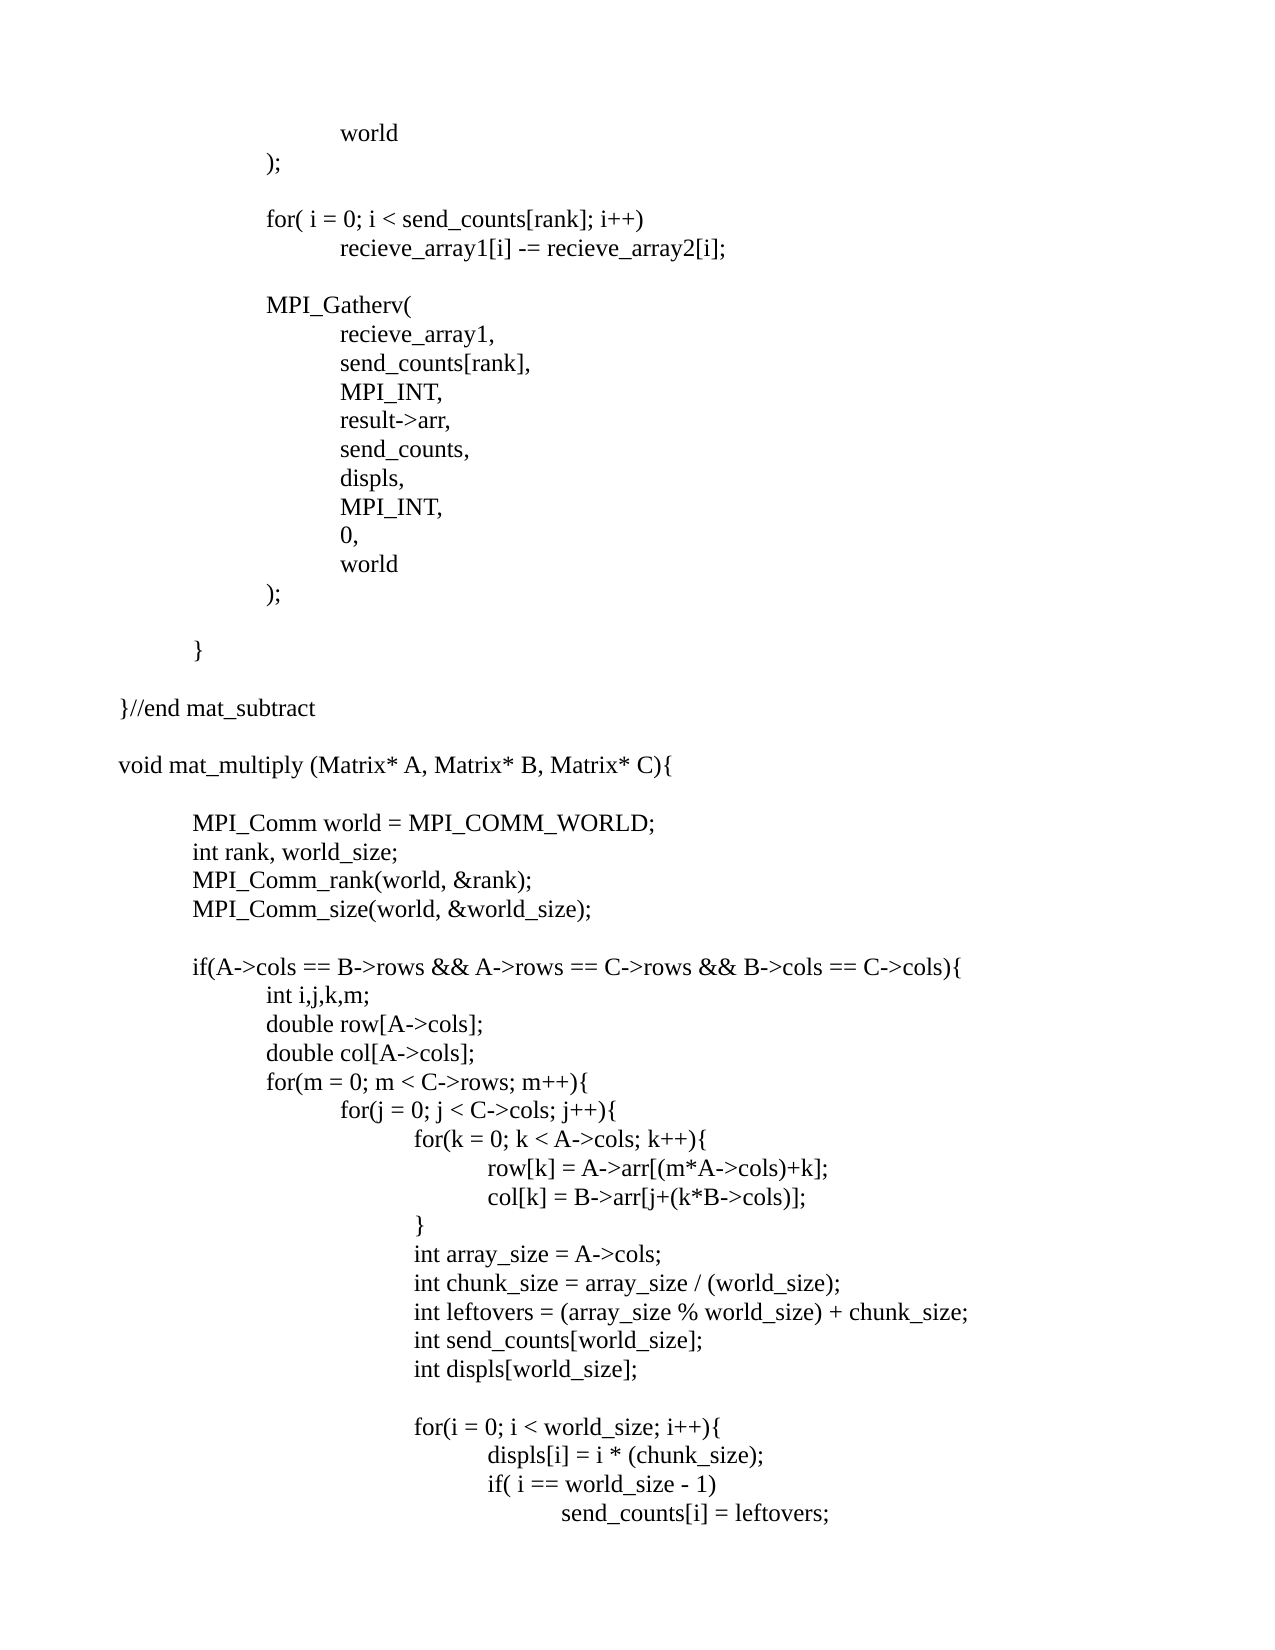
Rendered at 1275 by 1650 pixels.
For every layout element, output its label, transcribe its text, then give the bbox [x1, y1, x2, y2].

text 0, [118, 521, 1157, 549]
text if(A->cols == B->rows && A->rows == C->rows && B->cols == C->cols){ [118, 952, 1157, 981]
text int array_size = A->cols; [118, 1239, 1157, 1268]
text displs, [118, 463, 1157, 492]
text }//end mat_subtract [118, 693, 1157, 722]
text int displs[world_size]; [118, 1354, 1157, 1383]
text MPI_INT, [118, 377, 1157, 406]
text world [118, 118, 1157, 147]
text for(m = 0; m < C->rows; m++){ [118, 1067, 1157, 1096]
text int chunk_size = array_size / (world_size); [118, 1268, 1157, 1297]
text result->arr, [118, 406, 1157, 434]
text send_counts, [118, 434, 1157, 463]
text send_counts[i] = leftovers; [118, 1498, 1157, 1527]
text MPI_Comm_rank(world, &rank); [118, 866, 1157, 894]
text double col[A->cols]; [118, 1038, 1157, 1067]
text } [118, 1211, 1157, 1239]
text for( i = 0; i < send_counts[rank]; i++) [118, 204, 1157, 233]
text int i,j,k,m; [118, 981, 1157, 1009]
text for(k = 0; k < A->cols; k++){ [118, 1124, 1157, 1153]
text row[k] = A->arr[(m*A->cols)+k]; [118, 1153, 1157, 1182]
text for(j = 0; j < C->cols; j++){ [118, 1096, 1157, 1124]
text ); [118, 578, 1157, 607]
text int send_counts[world_size]; [118, 1326, 1157, 1354]
text col[k] = B->arr[j+(k*B->cols)]; [118, 1182, 1157, 1211]
text int rank, world_size; [118, 837, 1157, 866]
text MPI_Comm world = MPI_COMM_WORLD; [118, 808, 1157, 837]
text displs[i] = i * (chunk_size); [118, 1441, 1157, 1469]
text recieve_array1, [118, 319, 1157, 348]
text double row[A->cols]; [118, 1009, 1157, 1038]
text send_counts[rank], [118, 348, 1157, 377]
text ); [118, 147, 1157, 176]
text if( i == world_size - 1) [118, 1469, 1157, 1498]
text int leftovers = (array_size % world_size) + chunk_size; [118, 1297, 1157, 1326]
text for(i = 0; i < world_size; i++){ [118, 1412, 1157, 1441]
text recieve_array1[i] -= recieve_array2[i]; [118, 233, 1157, 262]
text world [118, 549, 1157, 578]
text MPI_Gatherv( [118, 291, 1157, 319]
text } [118, 636, 1157, 664]
text MPI_Comm_size(world, &world_size); [118, 894, 1157, 923]
text MPI_INT, [118, 492, 1157, 521]
text void mat_multiply (Matrix* A, Matrix* B, Matrix* C){ [118, 751, 1157, 779]
